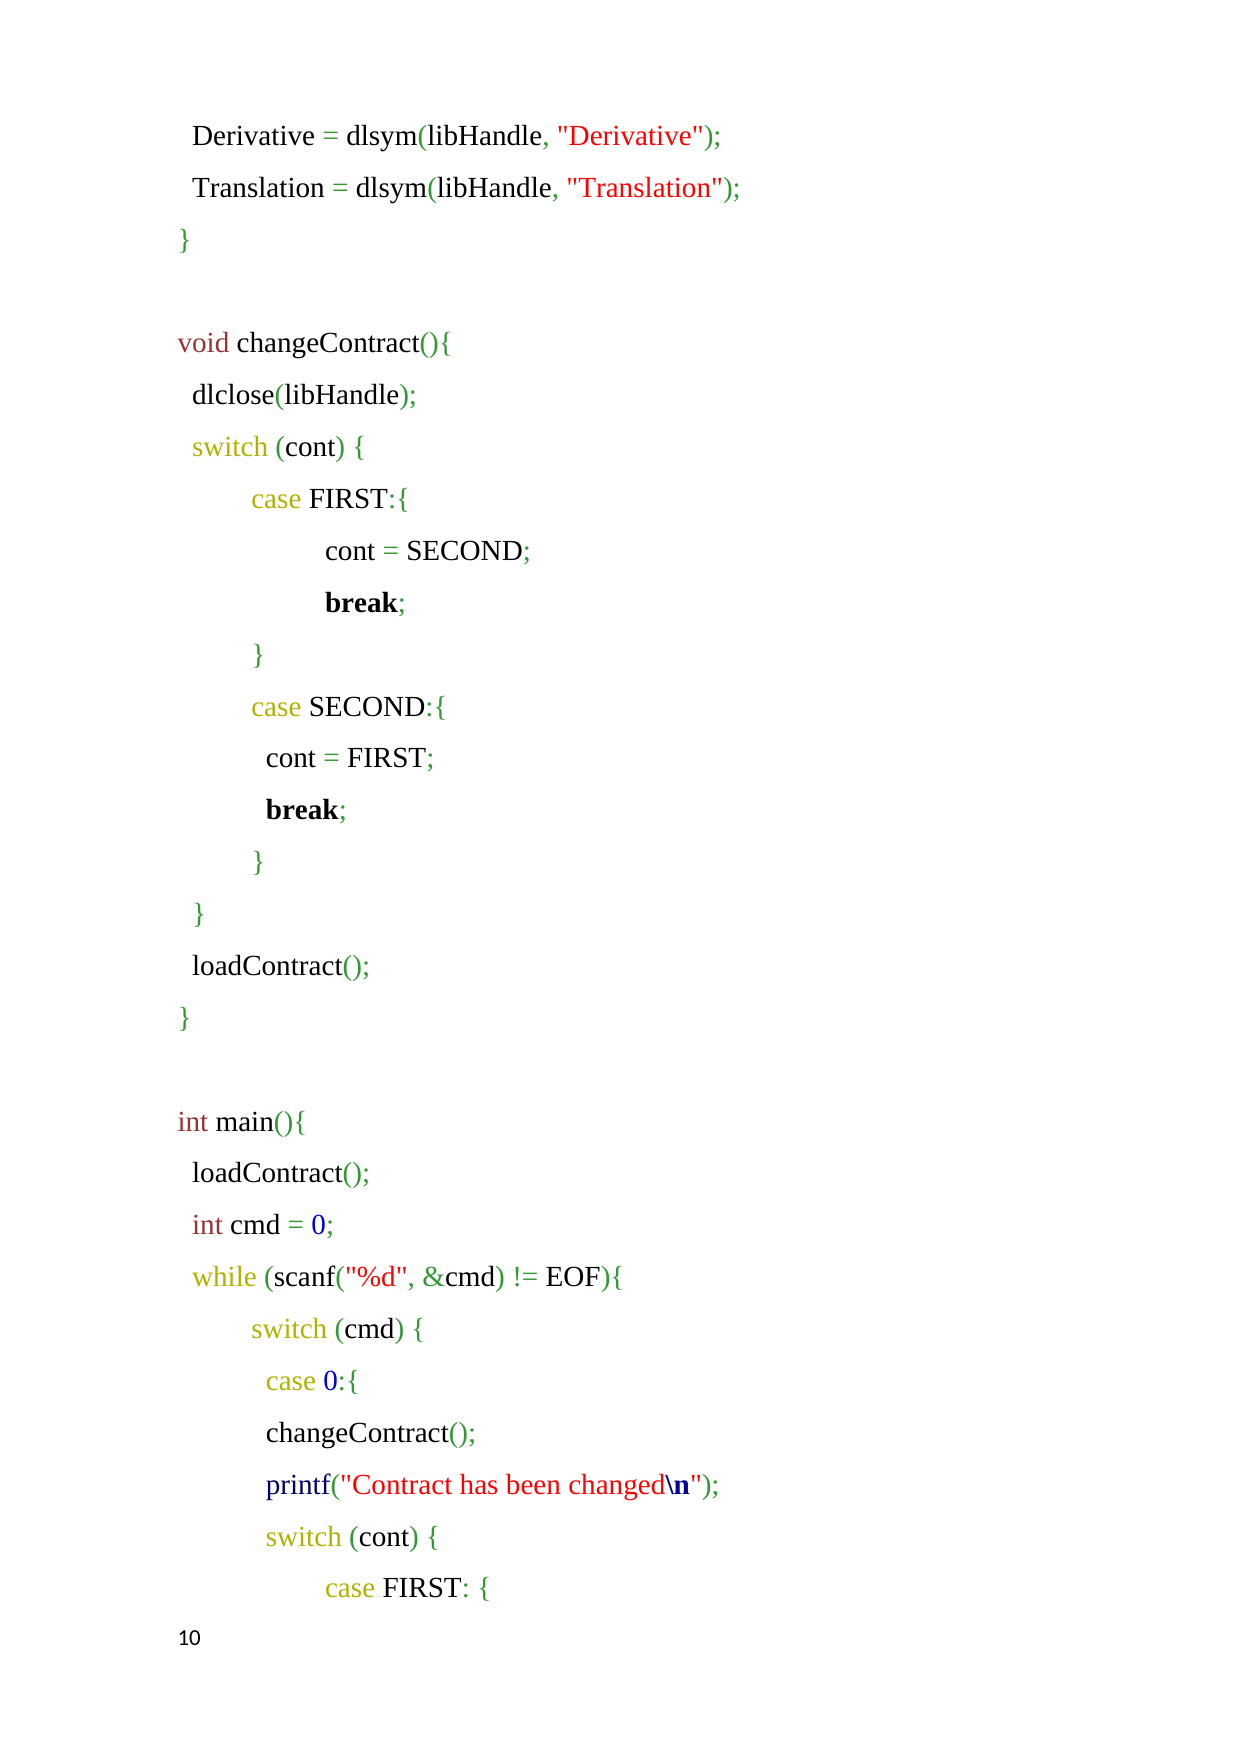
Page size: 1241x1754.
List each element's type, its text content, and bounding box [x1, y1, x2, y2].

text } [177, 637, 1152, 670]
text case FIRST: { [177, 1571, 1152, 1604]
text } [177, 1000, 1152, 1033]
text case 0:{ [177, 1363, 1152, 1397]
text } [177, 844, 1152, 878]
text cont = SECOND; [177, 533, 1152, 567]
text loadContract(); [177, 948, 1152, 982]
text int cmd = 0; [177, 1207, 1152, 1241]
text case SECOND:{ [177, 689, 1152, 722]
text break; [177, 792, 1152, 826]
text while (scanf("%d", &cmd) != EOF){ [177, 1259, 1152, 1293]
text } [177, 896, 1152, 930]
text loadContract(); [177, 1156, 1152, 1189]
text void changeContract(){ [177, 326, 1152, 359]
text dlclose(libHandle); [177, 377, 1152, 411]
text switch (cont) { [177, 1519, 1152, 1552]
text int main(){ [177, 1104, 1152, 1137]
text printf("Contract has been changed\n"); [177, 1467, 1152, 1500]
text changeContract(); [177, 1415, 1152, 1448]
text case FIRST:{ [177, 481, 1152, 515]
text break; [177, 585, 1152, 618]
text } [177, 222, 1152, 255]
text Translation = dlsym(libHandle, "Translation"); [177, 170, 1152, 203]
text cont = FIRST; [177, 741, 1152, 774]
text switch (cont) { [177, 429, 1152, 463]
text Derivative = dlsym(libHandle, "Derivative"); [177, 118, 1152, 152]
text switch (cmd) { [177, 1311, 1152, 1345]
